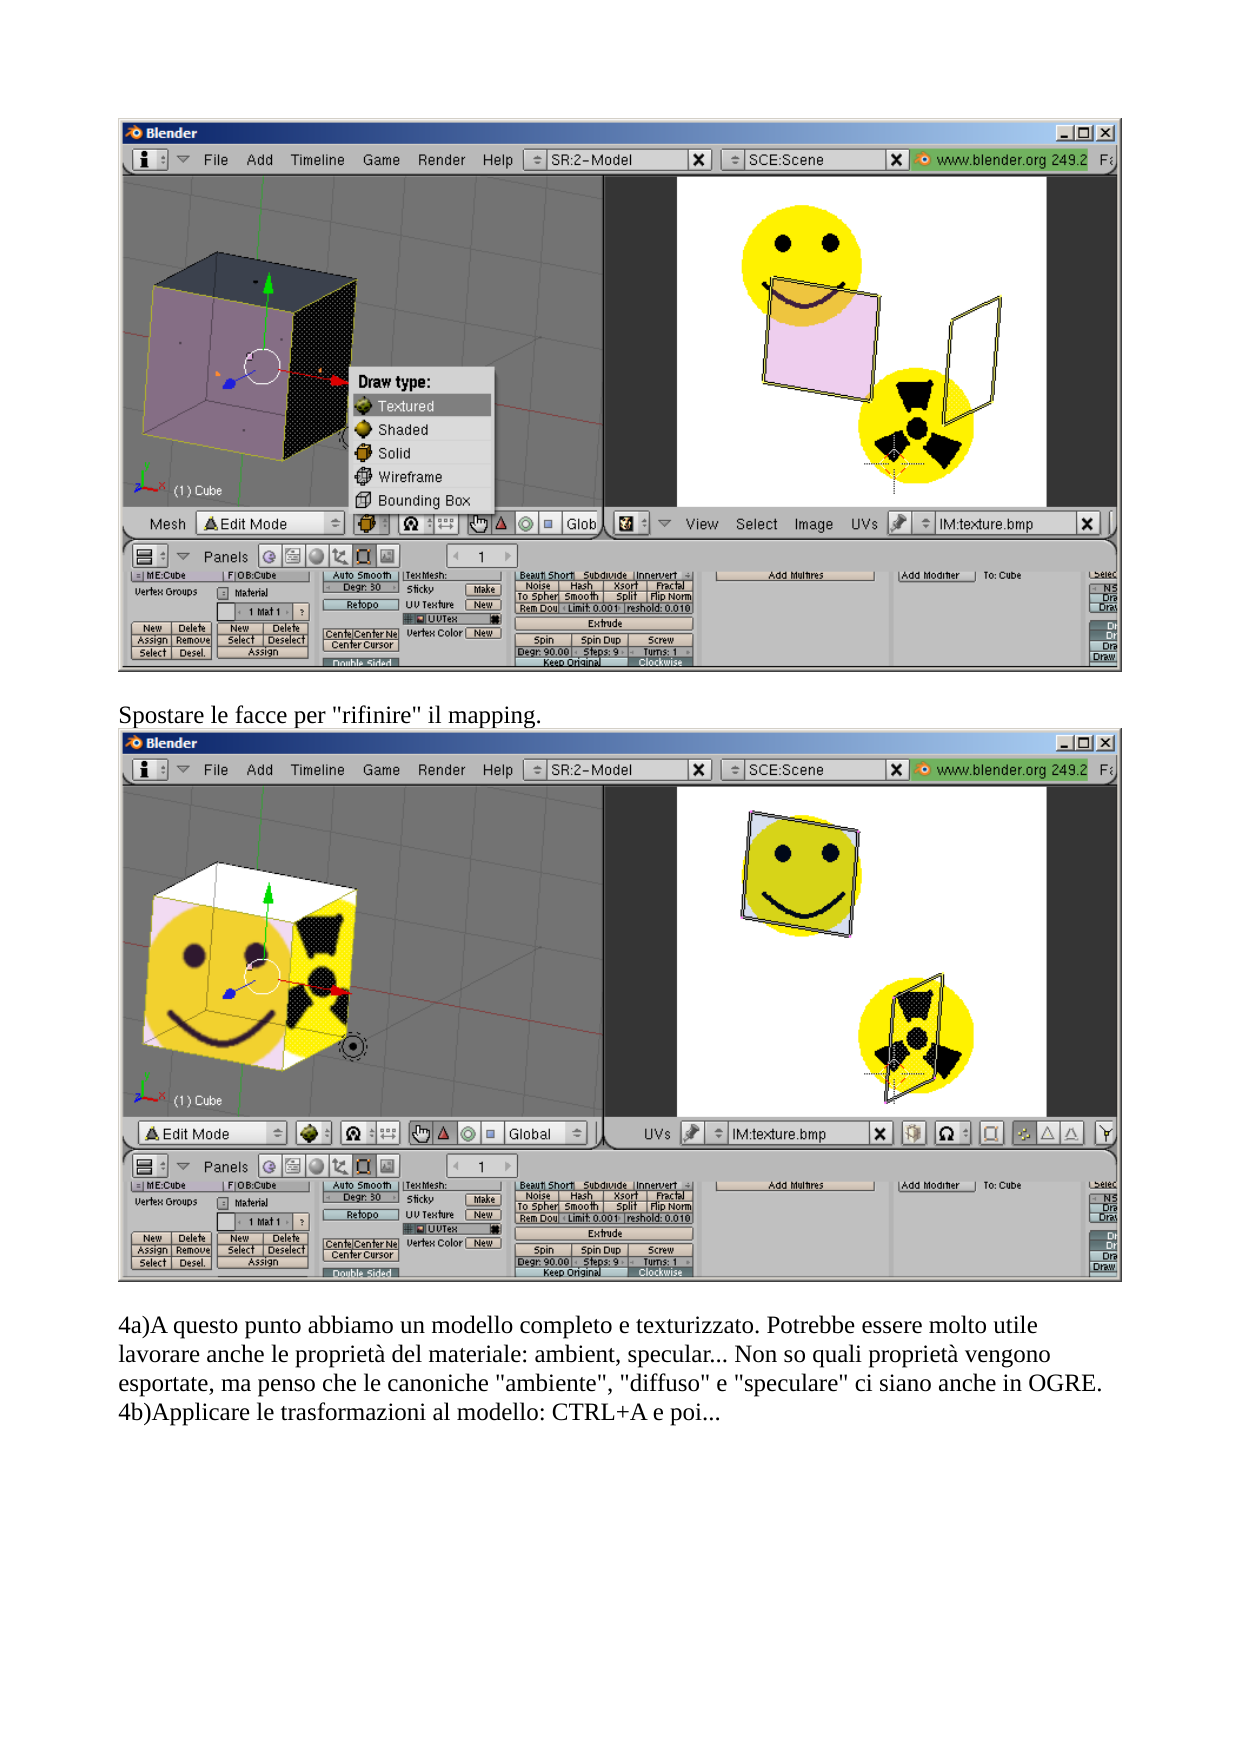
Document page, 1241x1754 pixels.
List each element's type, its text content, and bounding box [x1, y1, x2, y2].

text Spostare le facce per "rifinire" il mapping. [118, 700, 1122, 728]
picture [118, 728, 1122, 1282]
picture [118, 118, 1122, 672]
text 4a)A questo punto abbiamo un modello completo e texturizzato. Potrebbe essere molto utile lavorare anche le proprietà del materiale: ambient, specular... Non so quali proprietà vengono esportate, ma penso che le canoniche "ambiente", "diffuso" e "speculare" ci siano anche in OGRE. [118, 1310, 1122, 1397]
text 4b)Applicare le trasformazioni al modello: CTRL+A e poi... [118, 1397, 1122, 1425]
